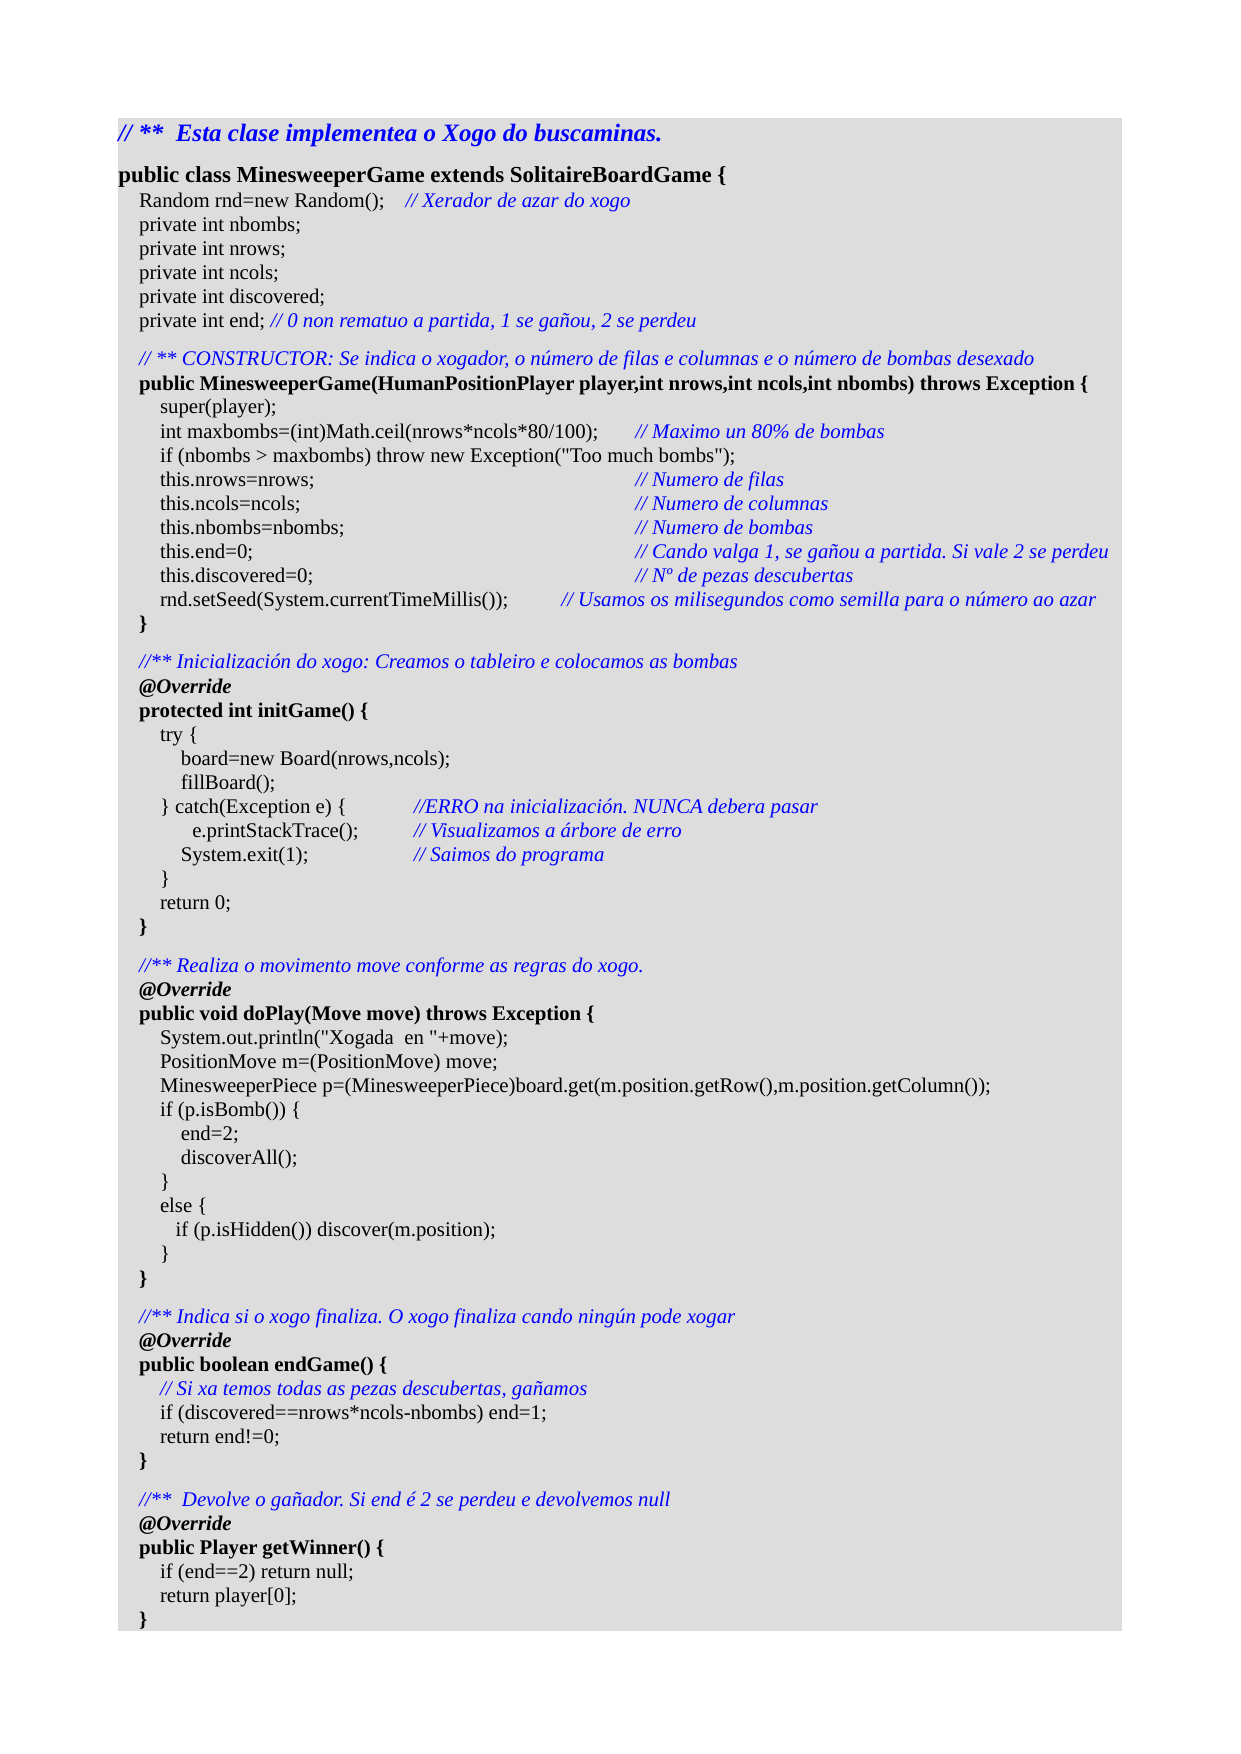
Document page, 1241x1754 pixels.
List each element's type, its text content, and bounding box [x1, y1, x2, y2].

text // ** Esta clase implementea o Xogo do buscaminas. [118, 118, 1122, 147]
text System.exit(1); // Saimos do programa [118, 842, 1122, 866]
text //** Realiza o movimento move conforme as regras do xogo. [118, 953, 1122, 977]
text } [118, 1448, 1122, 1472]
text return player[0]; [118, 1583, 1122, 1607]
text try { [118, 722, 1122, 746]
text if (discovered==nrows*ncols-nbombs) end=1; [118, 1400, 1122, 1424]
text } [118, 1265, 1122, 1289]
text public MinesweeperGame(HumanPositionPlayer player,int nrows,int ncols,int nbombs) throws Exception { [118, 370, 1122, 394]
text public void doPlay(Move move) throws Exception { [118, 1001, 1122, 1025]
text public Player getWinner() { [118, 1535, 1122, 1559]
text // Si xa temos todas as pezas descubertas, gañamos [118, 1376, 1122, 1400]
text private int nrows; [118, 236, 1122, 260]
text board=new Board(nrows,ncols); [118, 746, 1122, 770]
text private int ncols; [118, 260, 1122, 284]
text @Override [118, 673, 1122, 698]
text this.end=0; // Cando valga 1, se gañou a partida. Si vale 2 se perdeu [118, 539, 1122, 563]
text } [118, 1169, 1122, 1193]
text @Override [118, 977, 1122, 1001]
text } [118, 611, 1122, 635]
text super(player); [118, 394, 1122, 418]
text PositionMove m=(PositionMove) move; [118, 1049, 1122, 1073]
text System.out.println("Xogada en "+move); [118, 1025, 1122, 1049]
text this.nbombs=nbombs; // Numero de bombas [118, 515, 1122, 539]
text } [118, 866, 1122, 890]
text private int nbombs; [118, 212, 1122, 236]
text // ** CONSTRUCTOR: Se indica o xogador, o número de filas e columnas e o número de bombas desexado [118, 346, 1122, 370]
text } [118, 1241, 1122, 1265]
text else { [118, 1193, 1122, 1217]
text //** Inicialización do xogo: Creamos o tableiro e colocamos as bombas [118, 649, 1122, 673]
text } [118, 1607, 1122, 1631]
text return 0; [118, 890, 1122, 914]
text this.ncols=ncols; // Numero de columnas [118, 491, 1122, 515]
text //** Indica si o xogo finaliza. O xogo finaliza cando ningún pode xogar [118, 1304, 1122, 1328]
text private int discovered; [118, 284, 1122, 308]
text return end!=0; [118, 1424, 1122, 1448]
text int maxbombs=(int)Math.ceil(nrows*ncols*80/100); // Maximo un 80% de bombas [118, 418, 1122, 443]
text if (end==2) return null; [118, 1559, 1122, 1583]
text public class MinesweeperGame extends SolitaireBoardGame { [118, 161, 1122, 188]
text discoverAll(); [118, 1145, 1122, 1169]
text private int end; // 0 non rematuo a partida, 1 se gañou, 2 se perdeu [118, 308, 1122, 332]
text protected int initGame() { [118, 698, 1122, 722]
text //** Devolve o gañador. Si end é 2 se perdeu e devolvemos null [118, 1487, 1122, 1511]
text @Override [118, 1328, 1122, 1352]
text fillBoard(); [118, 770, 1122, 794]
text @Override [118, 1511, 1122, 1535]
text e.printStackTrace(); // Visualizamos a árbore de erro [118, 818, 1122, 842]
text end=2; [118, 1121, 1122, 1145]
text if (nbombs > maxbombs) throw new Exception("Too much bombs"); [118, 443, 1122, 467]
text if (p.isBomb()) { [118, 1097, 1122, 1121]
text this.nrows=nrows; // Numero de filas [118, 467, 1122, 491]
text MinesweeperPiece p=(MinesweeperPiece)board.get(m.position.getRow(),m.position.getColumn()); [118, 1073, 1122, 1097]
text Random rnd=new Random(); // Xerador de azar do xogo [118, 188, 1122, 212]
text if (p.isHidden()) discover(m.position); [118, 1217, 1122, 1241]
text public boolean endGame() { [118, 1352, 1122, 1376]
text rnd.setSeed(System.currentTimeMillis()); // Usamos os milisegundos como semilla para o número ao azar [118, 587, 1122, 611]
text } [118, 914, 1122, 938]
text } catch(Exception e) { //ERRO na inicialización. NUNCA debera pasar [118, 794, 1122, 818]
text this.discovered=0; // Nº de pezas descubertas [118, 563, 1122, 587]
